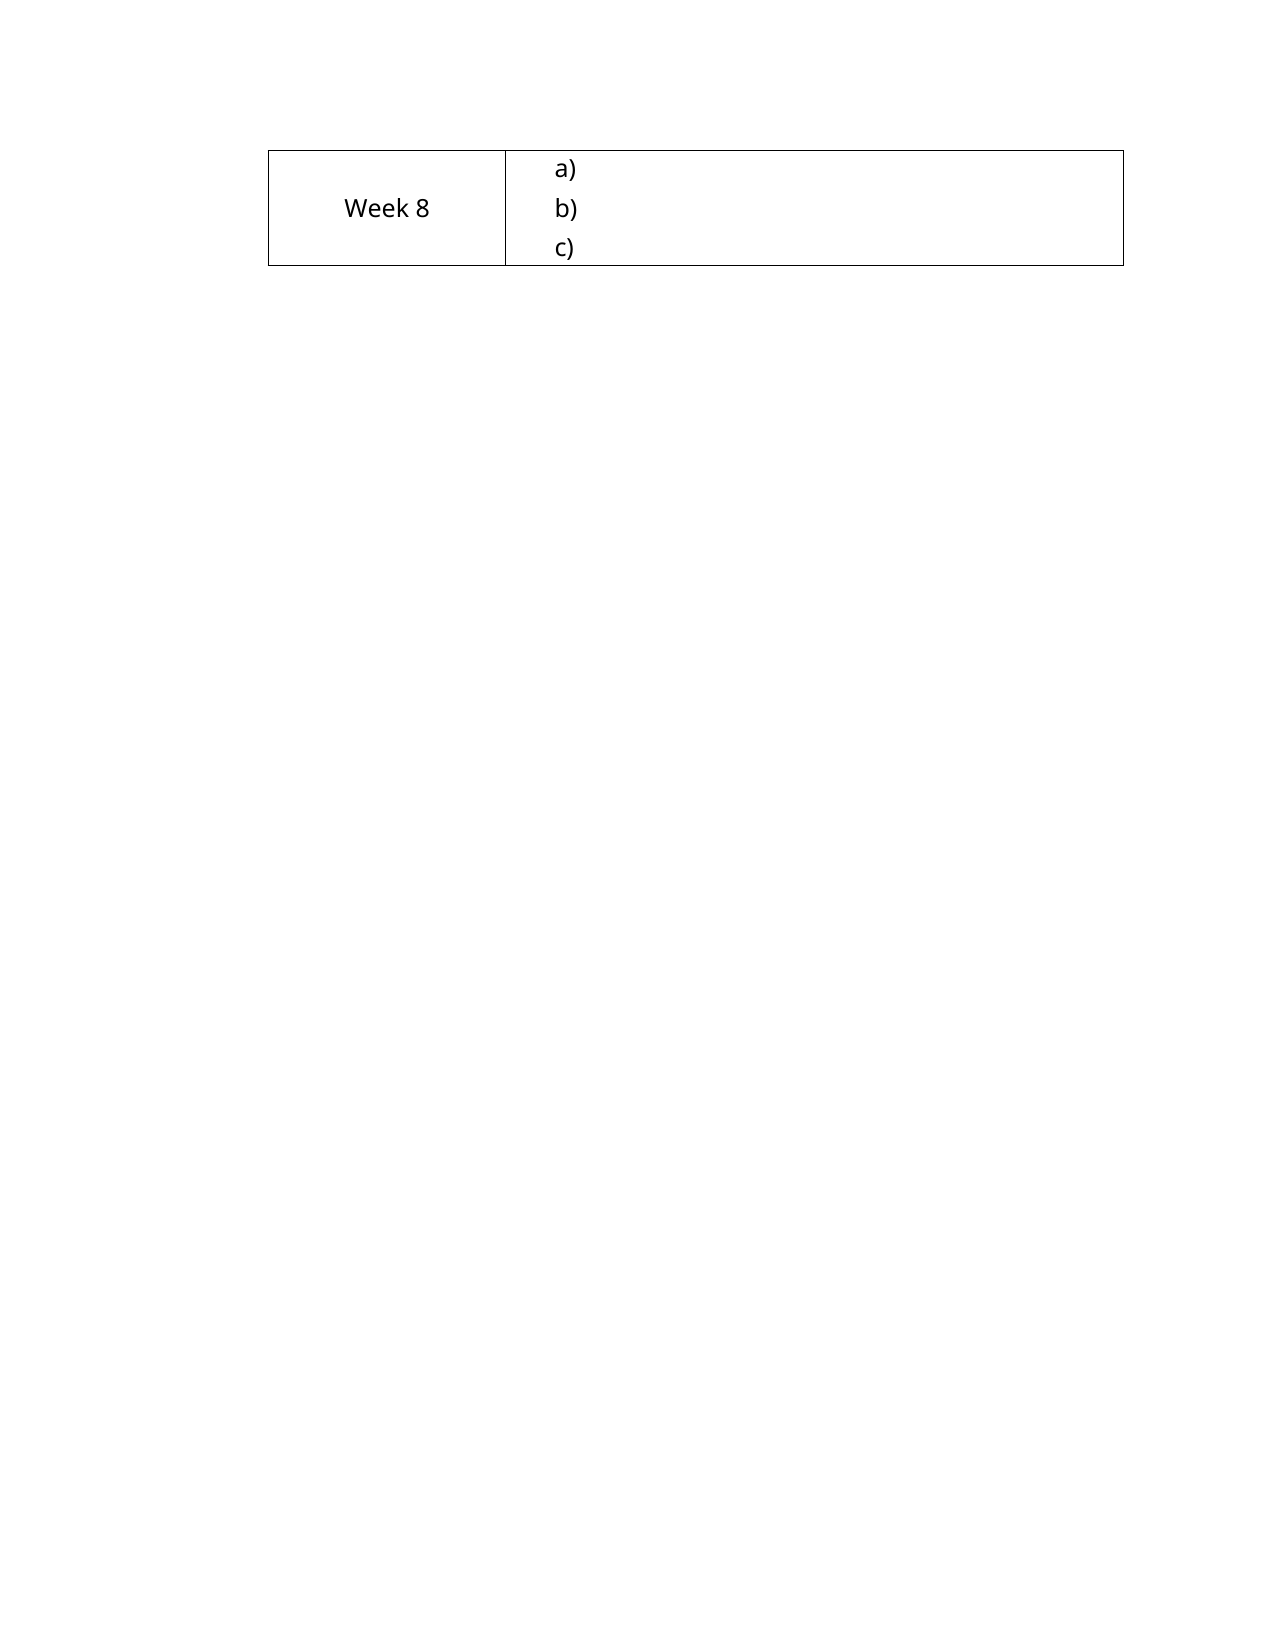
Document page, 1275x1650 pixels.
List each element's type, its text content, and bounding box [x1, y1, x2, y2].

table_cell [506, 151, 1123, 265]
table_cell Week 8 [269, 151, 505, 265]
